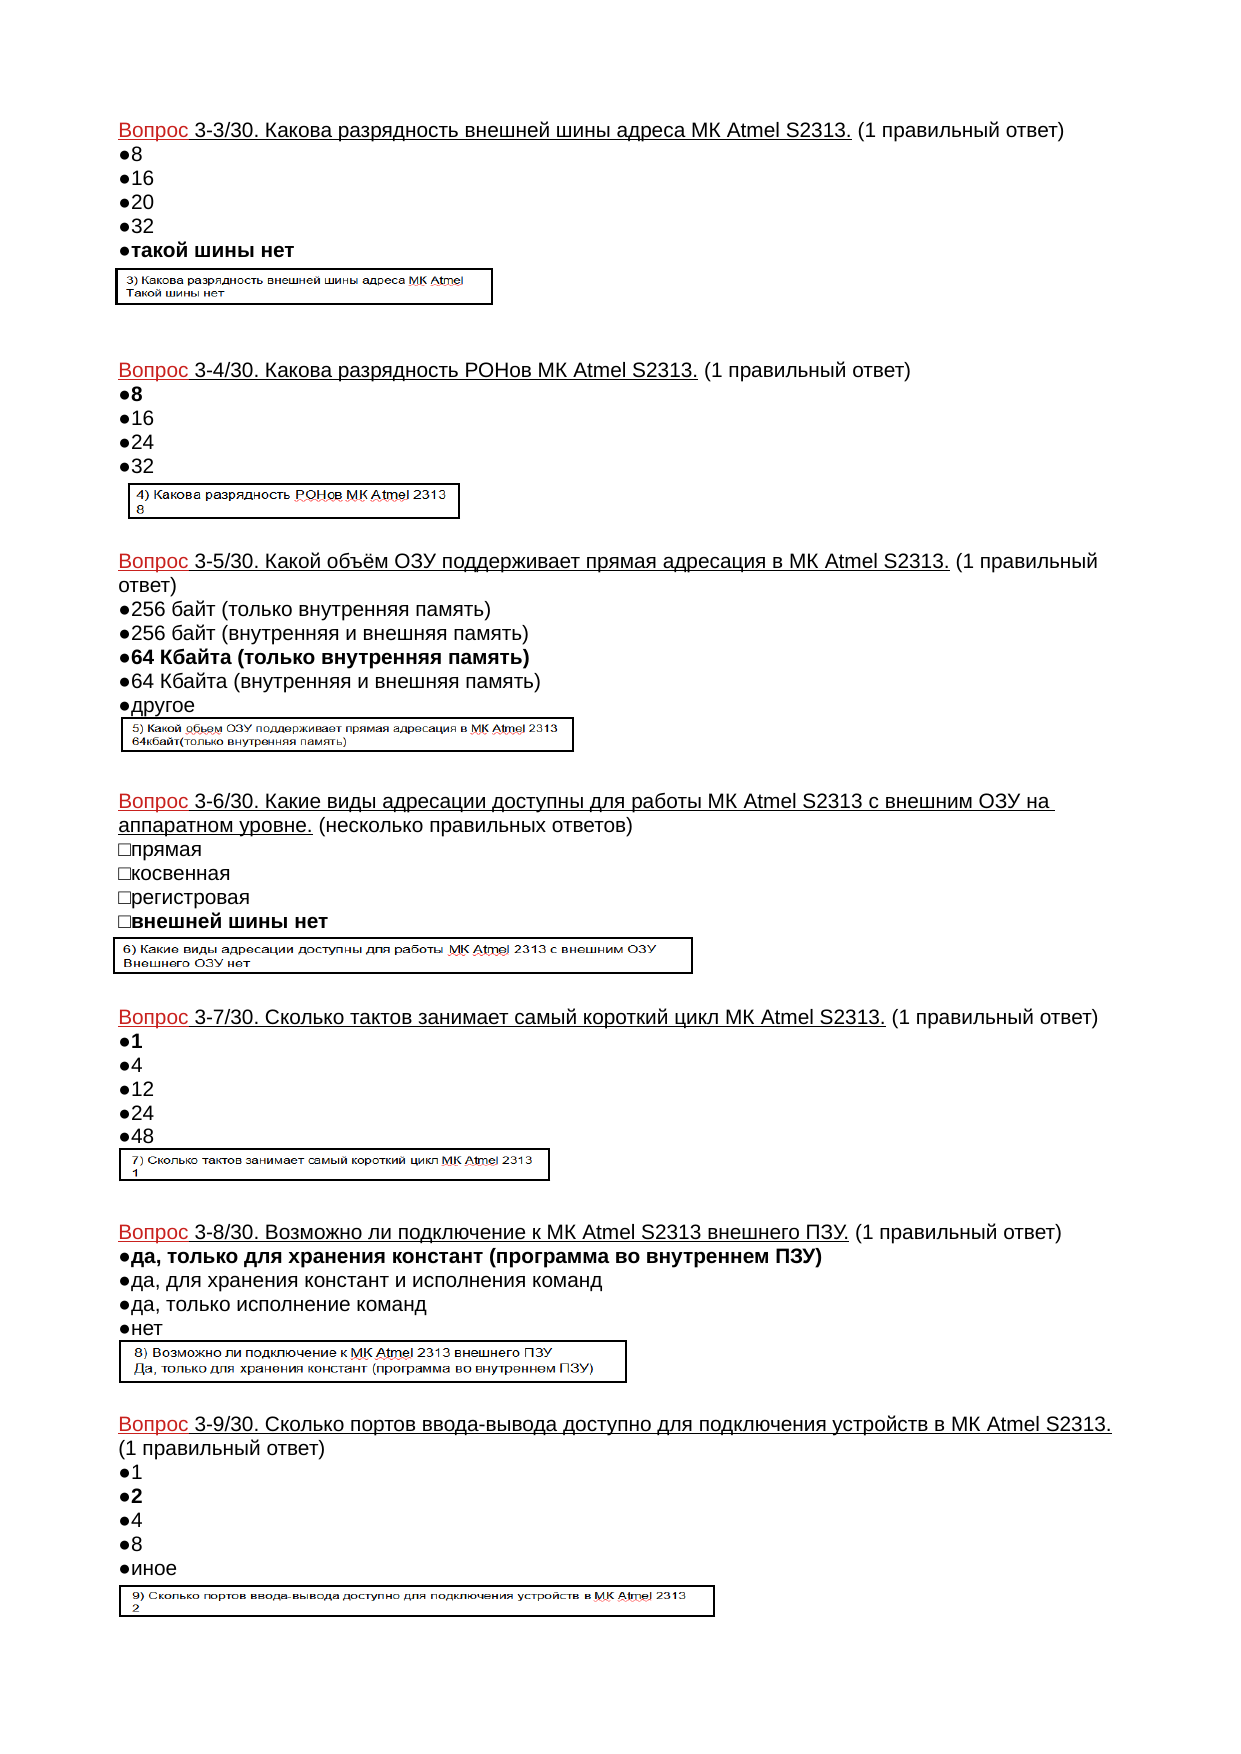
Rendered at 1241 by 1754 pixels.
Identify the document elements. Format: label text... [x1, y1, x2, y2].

picture [117, 942, 689, 969]
text ●12 [118, 1076, 1122, 1100]
text ●1 [118, 1460, 1122, 1484]
text Вопрос 3-8/30. Возможно ли подключение к МК Atmel S2313 внешнего ПЗУ. (1 правильный ответ) [118, 1220, 1122, 1244]
text ●20 [118, 190, 1122, 214]
text ●24 [118, 429, 1122, 453]
text ●1 [118, 1028, 1122, 1052]
text □косвенная [118, 861, 1122, 885]
text □прямая [118, 837, 1122, 861]
text ●64 Кбайта (внутренняя и внешняя память) [118, 669, 1122, 693]
text ●другое [118, 693, 1122, 717]
text ●32 [118, 453, 1122, 477]
picture [126, 722, 570, 748]
picture [123, 1153, 546, 1177]
text ●да, только исполнение команд [118, 1292, 1122, 1316]
picture [120, 273, 488, 300]
text ●да, для хранения констант и исполнения команд [118, 1268, 1122, 1292]
text ●2 [118, 1484, 1122, 1508]
text ●такой шины нет [118, 238, 1122, 262]
picture [132, 488, 455, 514]
text ●16 [118, 406, 1122, 429]
text Вопрос 3-9/30. Сколько портов ввода-вывода доступно для подключения устройств в МК Atmel S2313. (1 правильный ответ) [118, 1412, 1122, 1460]
text Вопрос 3-4/30. Какова разрядность РОНов МК Atmel S2313. (1 правильный ответ) [118, 358, 1122, 382]
picture [124, 1590, 711, 1612]
text ●нет [118, 1316, 1122, 1340]
text Вопрос 3-7/30. Сколько тактов занимает самый короткий цикл МК Atmel S2313. (1 правильный ответ) [118, 1004, 1122, 1028]
text ●48 [118, 1124, 1122, 1148]
text ●да, только для хранения констант (программа во внутреннем ПЗУ) [118, 1244, 1122, 1268]
text ●256 байт (внутренняя и внешняя память) [118, 621, 1122, 645]
text ●8 [118, 1532, 1122, 1556]
text ●24 [118, 1100, 1122, 1124]
text ●8 [118, 382, 1122, 406]
text □внешней шины нет [118, 909, 1122, 933]
text ●8 [118, 142, 1122, 166]
text ●64 Кбайта (только внутренняя память) [118, 645, 1122, 669]
text ●32 [118, 214, 1122, 238]
text Вопрос 3-5/30. Какой объём ОЗУ поддерживает прямая адресация в МК Atmel S2313. (1 правильный ответ) [118, 549, 1122, 597]
text Вопрос 3-6/30. Какие виды адресации доступны для работы МК Atmel S2313 с внешним ОЗУ на аппаратном уровне. (несколько правильных ответов) [118, 789, 1122, 837]
picture [124, 1345, 623, 1378]
text ●4 [118, 1052, 1122, 1076]
text ●иное [118, 1556, 1122, 1579]
text ●4 [118, 1508, 1122, 1532]
text ●256 байт (только внутренняя память) [118, 597, 1122, 621]
text □регистровая [118, 885, 1122, 909]
text ●16 [118, 166, 1122, 190]
text Вопрос 3-3/30. Какова разрядность внешней шины адреса МК Atmel S2313. (1 правильный ответ) [118, 118, 1122, 142]
